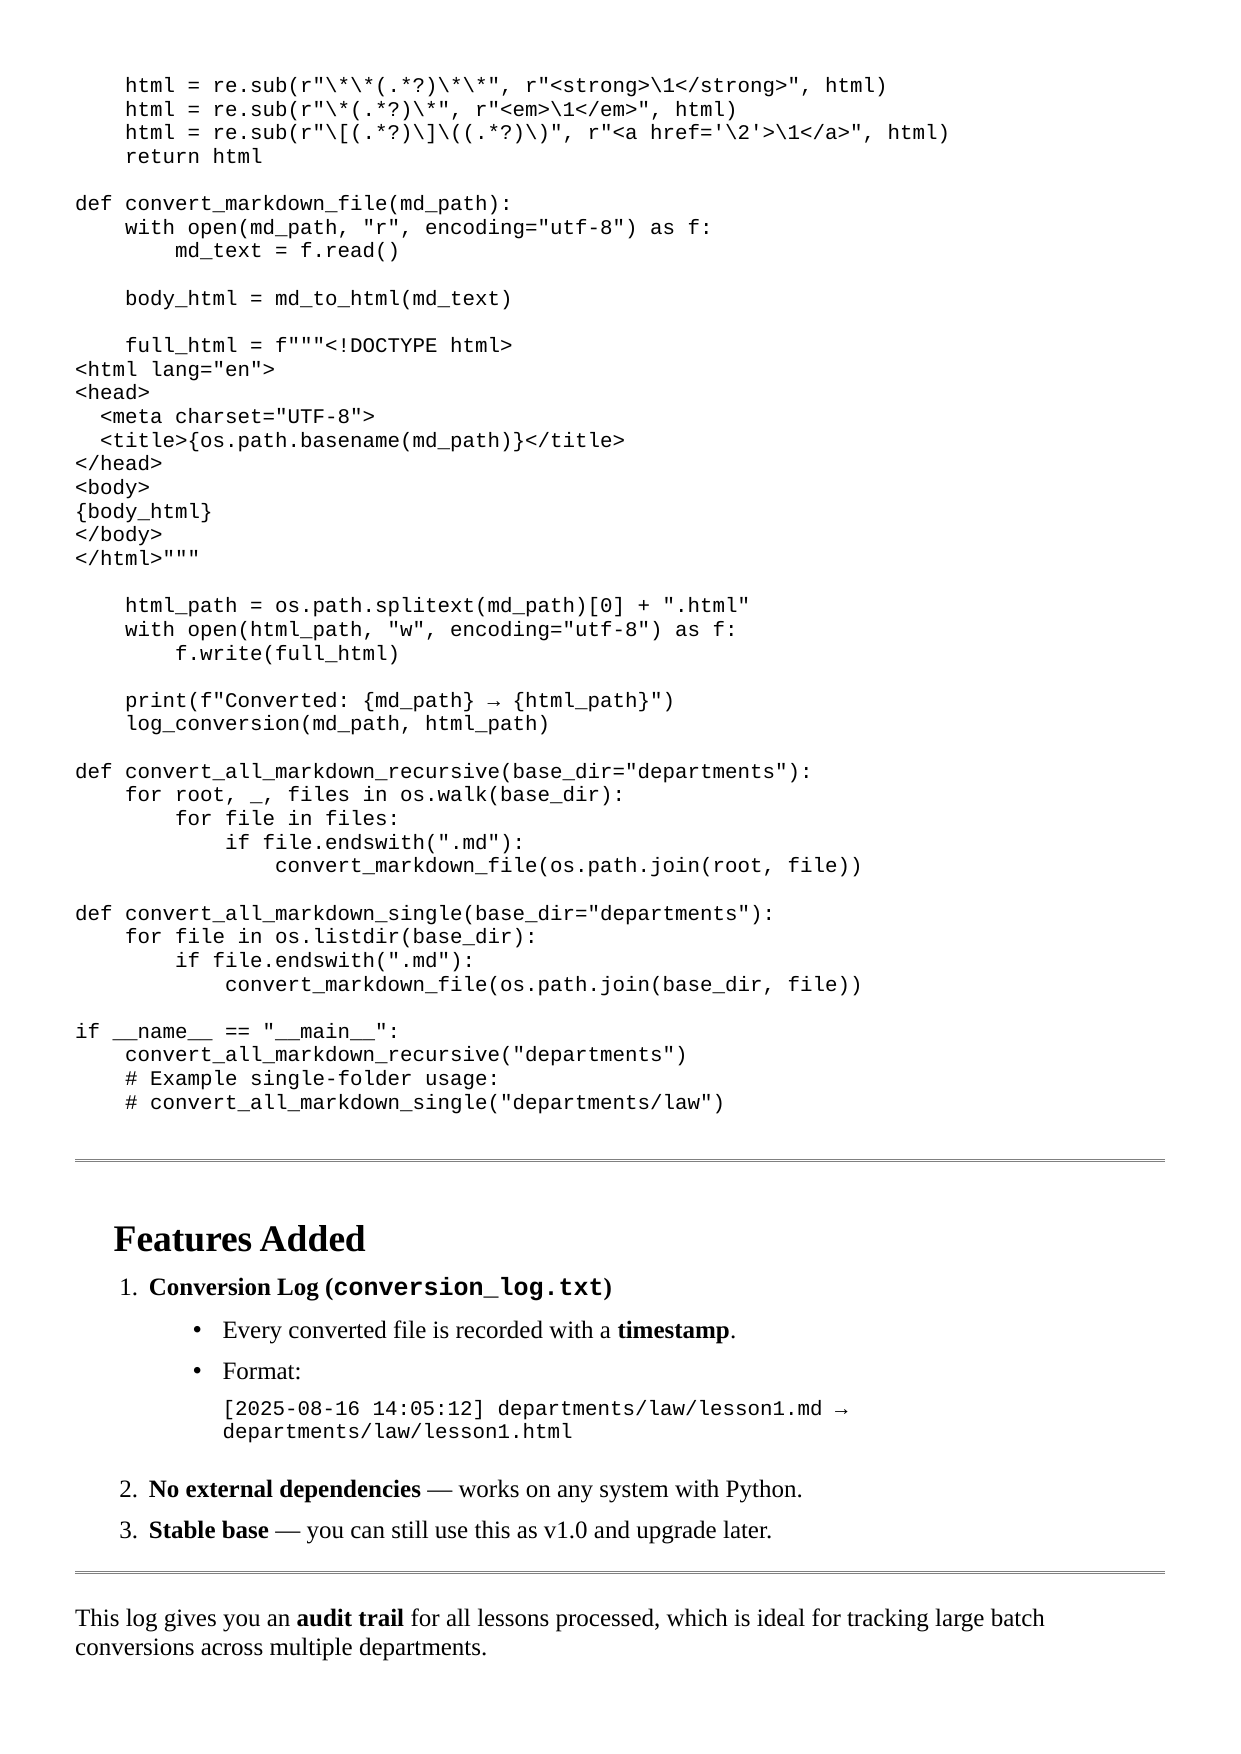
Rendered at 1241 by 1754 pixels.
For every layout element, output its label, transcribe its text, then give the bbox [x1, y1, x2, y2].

text {body_html} [75, 501, 1165, 524]
text def convert_all_markdown_single(base_dir="departments"): [75, 903, 1165, 926]
text </head> [75, 453, 1165, 477]
text html = re.sub(r"\*(.*?)\*", r"<em>\1</em>", html) [75, 99, 1165, 122]
text convert_all_markdown_recursive("departments") [75, 1044, 1165, 1068]
list [2025-08-16 14:05:12] departments/law/lesson1.md → departments/law/lesson1.html [193, 1397, 1165, 1445]
text # Example single-folder usage: [75, 1068, 1165, 1092]
text # convert_all_markdown_single("departments/law") [75, 1092, 1165, 1115]
list Conversion Log (conversion_log.txt) [119, 1272, 1165, 1302]
text convert_markdown_file(os.path.join(base_dir, file)) [75, 973, 1165, 997]
list No external dependencies — works on any system with Python. [119, 1474, 1165, 1503]
text md_text = f.read() [75, 241, 1165, 264]
text f.write(full_html) [75, 642, 1165, 666]
text </body> [75, 524, 1165, 548]
text return html [75, 146, 1165, 169]
text def convert_all_markdown_recursive(base_dir="departments"): [75, 761, 1165, 784]
text def convert_markdown_file(md_path): [75, 193, 1165, 217]
text log_conversion(md_path, html_path) [75, 713, 1165, 737]
text body_html = md_to_html(md_text) [75, 288, 1165, 311]
text for file in files: [75, 808, 1165, 832]
text </html>""" [75, 548, 1165, 572]
text This log gives you an audit trail for all lessons processed, which is ideal for tracking large batch conversions across multiple departments. [75, 1603, 1165, 1660]
text <title>{os.path.basename(md_path)}</title> [75, 430, 1165, 453]
text html_path = os.path.splitext(md_path)[0] + ".html" [75, 595, 1165, 619]
text <body> [75, 477, 1165, 501]
text <head> [75, 382, 1165, 406]
text with open(md_path, "r", encoding="utf-8") as f: [75, 217, 1165, 241]
text if __name__ == "__main__": [75, 1021, 1165, 1044]
text with open(html_path, "w", encoding="utf-8") as f: [75, 619, 1165, 642]
list Format: [193, 1356, 1165, 1385]
text convert_markdown_file(os.path.join(root, file)) [75, 855, 1165, 879]
text html = re.sub(r"\[(.*?)\]\((.*?)\)", r"<a href='\2'>\1</a>", html) [75, 122, 1165, 146]
text html = re.sub(r"\*\*(.*?)\*\*", r"<strong>\1</strong>", html) [75, 75, 1165, 99]
text if file.endswith(".md"): [75, 950, 1165, 973]
text print(f"Converted: {md_path} → {html_path}") [75, 690, 1165, 713]
text for file in os.listdir(base_dir): [75, 926, 1165, 950]
text for root, _, files in os.walk(base_dir): [75, 784, 1165, 808]
text full_html = f"""<!DOCTYPE html> [75, 335, 1165, 359]
text if file.endswith(".md"): [75, 832, 1165, 855]
list Stable base — you can still use this as v1.0 and upgrade later. [119, 1516, 1165, 1544]
text <html lang="en"> [75, 359, 1165, 382]
list Every converted file is recorded with a timestamp. [193, 1315, 1165, 1344]
text <meta charset="UTF-8"> [75, 406, 1165, 430]
subtitle ✅ Features Added [75, 1216, 1165, 1259]
